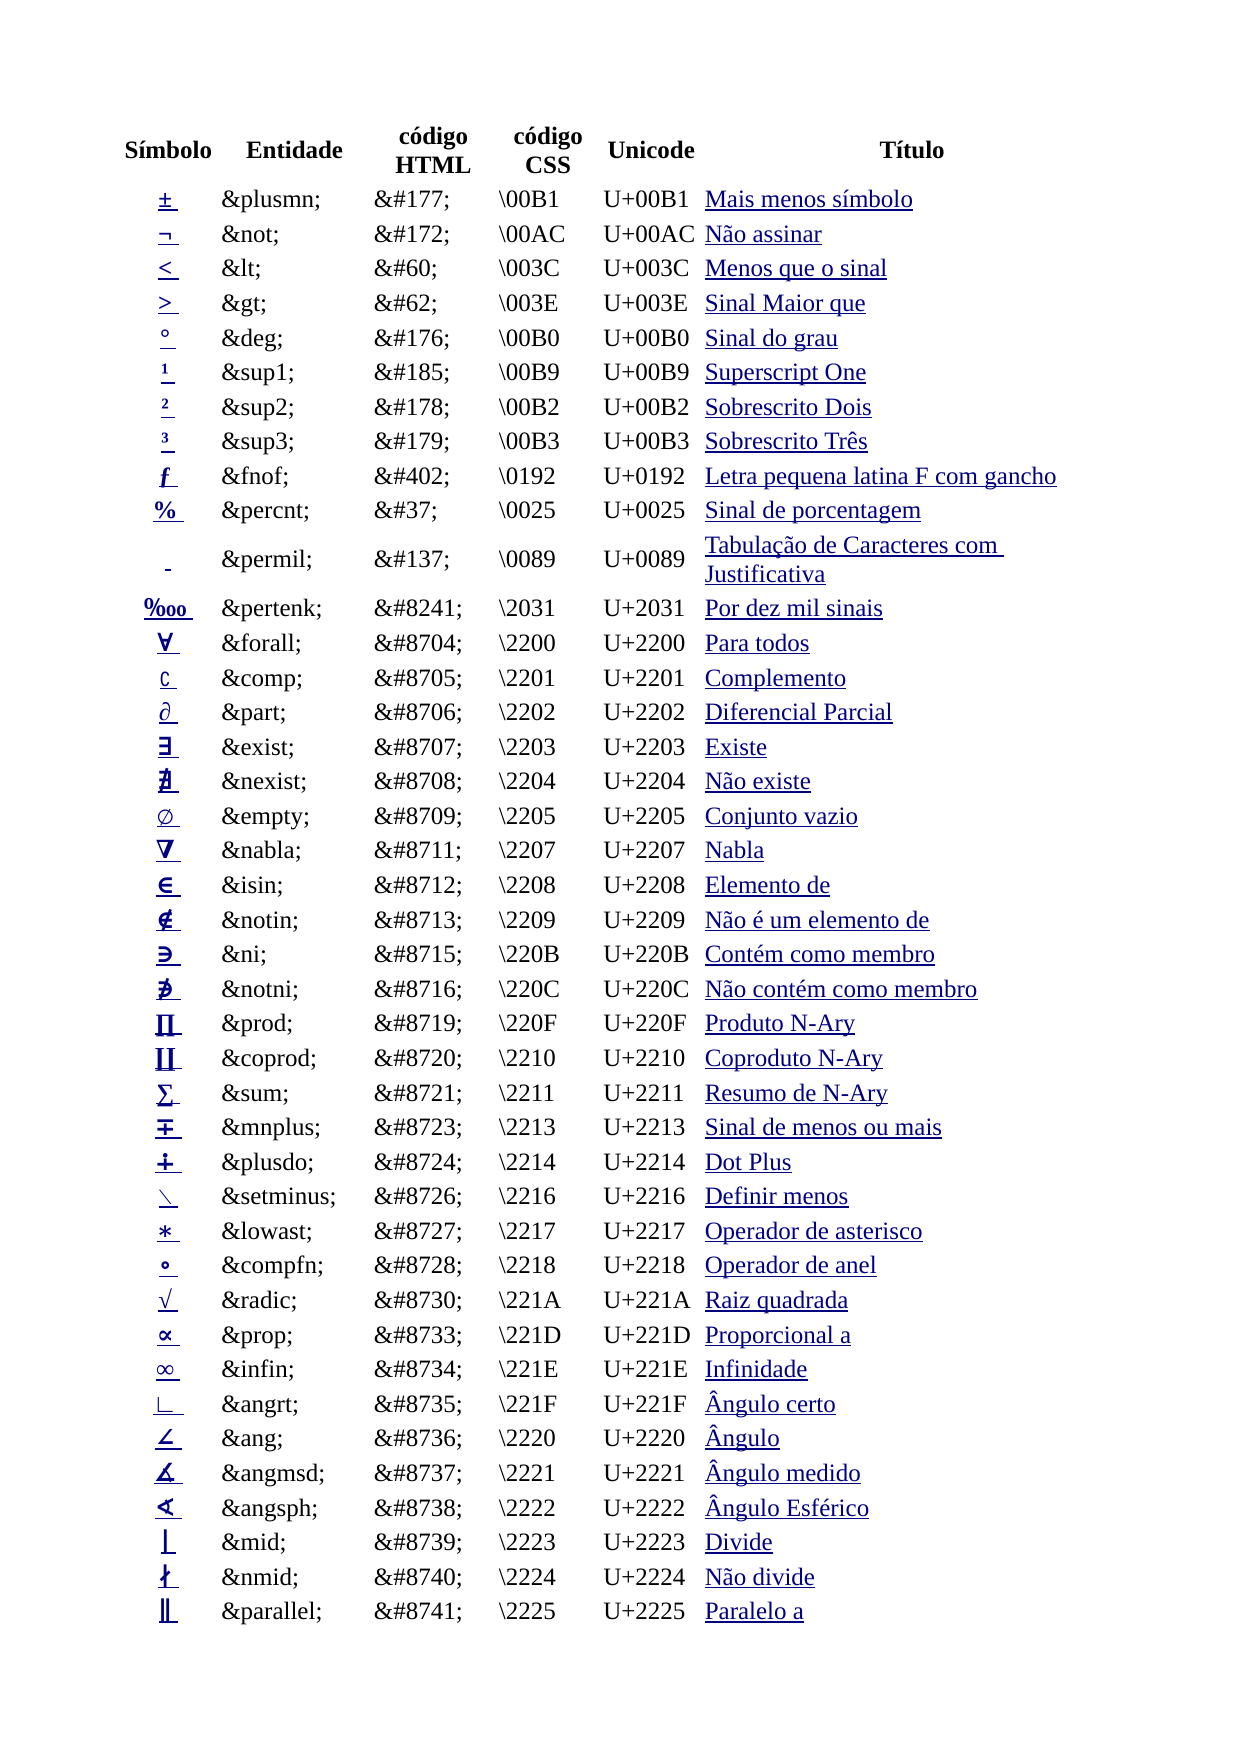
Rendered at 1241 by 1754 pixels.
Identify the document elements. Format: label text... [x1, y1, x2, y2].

table_cell &deg; [218, 320, 371, 354]
table_cell ± [118, 181, 218, 216]
table_cell &#8739; [371, 1524, 496, 1559]
table_cell U+2208 [600, 867, 702, 902]
table_cell &plusdo; [218, 1144, 371, 1178]
table_cell \2221 [496, 1455, 600, 1490]
table_cell \221D [496, 1317, 600, 1351]
table_cell U+2211 [600, 1075, 702, 1109]
table_cell Complemento [702, 660, 1122, 694]
table_cell &#8727; [371, 1213, 496, 1248]
table_cell &isin; [218, 867, 371, 902]
table_cell Não contém como membro [702, 971, 1122, 1006]
table_cell &#8737; [371, 1455, 496, 1490]
table_cell &sup3; [218, 424, 371, 458]
table_cell &#8711; [371, 833, 496, 867]
table_cell &#8740; [371, 1559, 496, 1593]
table_cell \2202 [496, 694, 600, 729]
table_cell ∐ [118, 1040, 218, 1075]
table_header Entidade [218, 118, 371, 181]
table_cell Coproduto N-Ary [702, 1040, 1122, 1075]
table_cell U+2225 [600, 1594, 702, 1628]
table_header Título [702, 118, 1122, 181]
table_cell &#8716; [371, 971, 496, 1006]
table_cell U+2209 [600, 902, 702, 936]
table_cell U+0192 [600, 458, 702, 493]
table_cell \2224 [496, 1559, 600, 1593]
table_cell ∠ [118, 1421, 218, 1455]
table_cell &#8728; [371, 1248, 496, 1282]
table_cell &#402; [371, 458, 496, 493]
table_cell &comp; [218, 660, 371, 694]
table_cell &fnof; [218, 458, 371, 493]
table_cell &#172; [371, 216, 496, 251]
table_cell U+221A [600, 1282, 702, 1317]
table_cell Contém como membro [702, 936, 1122, 971]
table_cell &#8721; [371, 1075, 496, 1109]
table_cell ∝ [118, 1317, 218, 1351]
table_cell \2217 [496, 1213, 600, 1248]
table_cell Não existe [702, 764, 1122, 798]
table_cell Não é um elemento de [702, 902, 1122, 936]
table_cell \00B1 [496, 181, 600, 216]
table_cell Paralelo a [702, 1594, 1122, 1628]
table_cell ∁ [118, 660, 218, 694]
table_cell ¹ [118, 354, 218, 389]
table_cell U+220F [600, 1006, 702, 1040]
table_cell \2205 [496, 798, 600, 833]
table_cell &#8726; [371, 1179, 496, 1213]
table_cell ∓ [118, 1109, 218, 1144]
table_cell √ [118, 1282, 218, 1317]
table_cell \0025 [496, 493, 600, 527]
table_cell \2207 [496, 833, 600, 867]
table_cell Sinal de menos ou mais [702, 1109, 1122, 1144]
table_cell &nabla; [218, 833, 371, 867]
table_cell Diferencial Parcial [702, 694, 1122, 729]
table_cell U+2213 [600, 1109, 702, 1144]
table_cell &#8715; [371, 936, 496, 971]
table_cell Superscript One [702, 354, 1122, 389]
table_cell ∘ [118, 1248, 218, 1282]
table_cell U+00AC [600, 216, 702, 251]
table_cell U+00B9 [600, 354, 702, 389]
table_cell ƒ [118, 458, 218, 493]
table_cell &nexist; [218, 764, 371, 798]
table_cell U+2202 [600, 694, 702, 729]
table_cell &mnplus; [218, 1109, 371, 1144]
table_cell &#176; [371, 320, 496, 354]
table_cell &ni; [218, 936, 371, 971]
table_cell Operador de asterisco [702, 1213, 1122, 1248]
table_cell Não assinar [702, 216, 1122, 251]
table_cell \00AC [496, 216, 600, 251]
table_cell ∄ [118, 764, 218, 798]
table_cell ∅ [118, 798, 218, 833]
table_cell \220B [496, 936, 600, 971]
table_cell ∉ [118, 902, 218, 936]
table_cell \2216 [496, 1179, 600, 1213]
table_cell Elemento de [702, 867, 1122, 902]
table_cell &mid; [218, 1524, 371, 1559]
table_cell \003E [496, 285, 600, 320]
table_cell U+2207 [600, 833, 702, 867]
table_cell U+0089 [600, 527, 702, 591]
table_cell ∋ [118, 936, 218, 971]
table_cell ³ [118, 424, 218, 458]
table_header Símbolo [118, 118, 218, 181]
table_cell \00B2 [496, 389, 600, 423]
table_cell ∑ [118, 1075, 218, 1109]
table_cell Menos que o sinal [702, 251, 1122, 285]
table_cell &forall; [218, 625, 371, 660]
table_cell ‱ [118, 591, 218, 625]
table_header código HTML [371, 118, 496, 181]
table_cell &#8707; [371, 729, 496, 763]
table_cell &#8738; [371, 1490, 496, 1524]
table_cell &#8733; [371, 1317, 496, 1351]
table_header Unicode [600, 118, 702, 181]
table_cell ∈ [118, 867, 218, 902]
table_cell &#37; [371, 493, 496, 527]
table_cell ∢ [118, 1490, 218, 1524]
table_cell Sinal de porcentagem [702, 493, 1122, 527]
table_cell Infinidade [702, 1351, 1122, 1386]
table_cell &#179; [371, 424, 496, 458]
table_cell &percnt; [218, 493, 371, 527]
table_cell > [118, 285, 218, 320]
table_cell &permil; [218, 527, 371, 591]
table_cell U+2031 [600, 591, 702, 625]
table_cell U+220B [600, 936, 702, 971]
table_cell ∞ [118, 1351, 218, 1386]
table_cell &#8730; [371, 1282, 496, 1317]
table_cell &radic; [218, 1282, 371, 1317]
table_cell \2204 [496, 764, 600, 798]
table_cell &lt; [218, 251, 371, 285]
table_cell &#8705; [371, 660, 496, 694]
table_cell \2225 [496, 1594, 600, 1628]
table_cell U+003E [600, 285, 702, 320]
table_cell &#8241; [371, 591, 496, 625]
table_cell \2211 [496, 1075, 600, 1109]
table_cell Sinal do grau [702, 320, 1122, 354]
table_cell Ângulo [702, 1421, 1122, 1455]
table_cell U+221E [600, 1351, 702, 1386]
table_cell &#137; [371, 527, 496, 591]
table_cell \2213 [496, 1109, 600, 1144]
table_cell U+2200 [600, 625, 702, 660]
table_cell \2209 [496, 902, 600, 936]
table_cell ¬ [118, 216, 218, 251]
table_cell U+00B1 [600, 181, 702, 216]
table_cell \00B0 [496, 320, 600, 354]
table_cell &#8708; [371, 764, 496, 798]
table_cell &prop; [218, 1317, 371, 1351]
table_cell U+2217 [600, 1213, 702, 1248]
table_cell U+00B3 [600, 424, 702, 458]
table_cell Dot Plus [702, 1144, 1122, 1178]
table_cell &#177; [371, 181, 496, 216]
table_cell U+00B0 [600, 320, 702, 354]
table_cell &#8712; [371, 867, 496, 902]
table_cell &sup2; [218, 389, 371, 423]
table_cell ∡ [118, 1455, 218, 1490]
table_cell Definir menos [702, 1179, 1122, 1213]
table_cell U+2220 [600, 1421, 702, 1455]
table_cell ∥ [118, 1594, 218, 1628]
table_cell &#60; [371, 251, 496, 285]
table_cell ∔ [118, 1144, 218, 1178]
table_cell \0192 [496, 458, 600, 493]
table_cell ∗ [118, 1213, 218, 1248]
table_cell Nabla [702, 833, 1122, 867]
table_cell ∤ [118, 1559, 218, 1593]
table_cell U+221D [600, 1317, 702, 1351]
table_cell &not; [218, 216, 371, 251]
table_cell \2210 [496, 1040, 600, 1075]
table_cell &#62; [371, 285, 496, 320]
table_cell ² [118, 389, 218, 423]
table_cell &empty; [218, 798, 371, 833]
table_cell U+221F [600, 1386, 702, 1421]
table_cell &part; [218, 694, 371, 729]
table_cell Raiz quadrada [702, 1282, 1122, 1317]
table_cell &gt; [218, 285, 371, 320]
table_cell \220F [496, 1006, 600, 1040]
table_cell &sum; [218, 1075, 371, 1109]
table_cell &coprod; [218, 1040, 371, 1075]
table_cell &#8734; [371, 1351, 496, 1386]
table_cell \2031 [496, 591, 600, 625]
table_cell Operador de anel [702, 1248, 1122, 1282]
table_cell Sobrescrito Dois [702, 389, 1122, 423]
table_cell ∟ [118, 1386, 218, 1421]
table_cell Conjunto vazio [702, 798, 1122, 833]
table_cell ° [118, 320, 218, 354]
table_cell Ângulo medido [702, 1455, 1122, 1490]
table_cell &pertenk; [218, 591, 371, 625]
table_cell &plusmn; [218, 181, 371, 216]
table_cell Mais menos símbolo [702, 181, 1122, 216]
table_cell &#8736; [371, 1421, 496, 1455]
table_cell U+2221 [600, 1455, 702, 1490]
table_cell &compfn; [218, 1248, 371, 1282]
table_cell \00B3 [496, 424, 600, 458]
table_cell \003C [496, 251, 600, 285]
table_cell < [118, 251, 218, 285]
table_cell &notin; [218, 902, 371, 936]
table_cell &#8741; [371, 1594, 496, 1628]
table_cell Sinal Maior que [702, 285, 1122, 320]
table_cell \221E [496, 1351, 600, 1386]
table_cell U+2210 [600, 1040, 702, 1075]
table_cell U+2222 [600, 1490, 702, 1524]
table_cell Existe [702, 729, 1122, 763]
table_cell U+2204 [600, 764, 702, 798]
table_cell ∖ [118, 1179, 218, 1213]
table_cell &lowast; [218, 1213, 371, 1248]
table_cell ∏ [118, 1006, 218, 1040]
table_cell \2201 [496, 660, 600, 694]
table_cell U+2201 [600, 660, 702, 694]
table_cell  [118, 527, 218, 591]
table_cell &nmid; [218, 1559, 371, 1593]
table_cell ∂ [118, 694, 218, 729]
table_cell &#8719; [371, 1006, 496, 1040]
table_cell &#8704; [371, 625, 496, 660]
table_cell U+2205 [600, 798, 702, 833]
table_cell Letra pequena latina F com gancho [702, 458, 1122, 493]
table_cell Para todos [702, 625, 1122, 660]
table_cell \220C [496, 971, 600, 1006]
table_cell U+2214 [600, 1144, 702, 1178]
table_cell Divide [702, 1524, 1122, 1559]
table_cell U+0025 [600, 493, 702, 527]
table_cell U+2203 [600, 729, 702, 763]
table_cell U+2216 [600, 1179, 702, 1213]
table_cell U+2224 [600, 1559, 702, 1593]
table_cell &angrt; [218, 1386, 371, 1421]
table_cell ∀ [118, 625, 218, 660]
table_cell \2214 [496, 1144, 600, 1178]
table_cell &notni; [218, 971, 371, 1006]
table_cell &#8706; [371, 694, 496, 729]
table_cell \00B9 [496, 354, 600, 389]
table_cell \2223 [496, 1524, 600, 1559]
table_cell Por dez mil sinais [702, 591, 1122, 625]
table_cell ∌ [118, 971, 218, 1006]
table_cell &#8723; [371, 1109, 496, 1144]
table_cell \2220 [496, 1421, 600, 1455]
table_cell U+220C [600, 971, 702, 1006]
table_cell &setminus; [218, 1179, 371, 1213]
table_cell Proporcional a [702, 1317, 1122, 1351]
table_cell Tabulação de Caracteres com Justificativa [702, 527, 1122, 591]
table_cell ∇ [118, 833, 218, 867]
table_cell Sobrescrito Três [702, 424, 1122, 458]
table_header código CSS [496, 118, 600, 181]
table_cell \2200 [496, 625, 600, 660]
table_cell \2218 [496, 1248, 600, 1282]
table_cell ∣ [118, 1524, 218, 1559]
table_cell Não divide [702, 1559, 1122, 1593]
table_cell &angsph; [218, 1490, 371, 1524]
table_cell \221F [496, 1386, 600, 1421]
table_cell \2203 [496, 729, 600, 763]
table_cell Ângulo Esférico [702, 1490, 1122, 1524]
table_cell &parallel; [218, 1594, 371, 1628]
table_cell Resumo de N-Ary [702, 1075, 1122, 1109]
table_cell &#185; [371, 354, 496, 389]
table_cell U+2218 [600, 1248, 702, 1282]
table_cell &exist; [218, 729, 371, 763]
table_cell &#8724; [371, 1144, 496, 1178]
table_cell Ângulo certo [702, 1386, 1122, 1421]
table_cell Produto N-Ary [702, 1006, 1122, 1040]
table_cell &sup1; [218, 354, 371, 389]
table_cell &angmsd; [218, 1455, 371, 1490]
table_cell &#8713; [371, 902, 496, 936]
table_cell &prod; [218, 1006, 371, 1040]
table_cell \0089 [496, 527, 600, 591]
table_cell &#8720; [371, 1040, 496, 1075]
table_cell U+003C [600, 251, 702, 285]
table_cell \221A [496, 1282, 600, 1317]
table_cell \2208 [496, 867, 600, 902]
table_cell % [118, 493, 218, 527]
table_cell &#178; [371, 389, 496, 423]
table_cell &infin; [218, 1351, 371, 1386]
table_cell \2222 [496, 1490, 600, 1524]
table_cell &#8735; [371, 1386, 496, 1421]
table_cell &ang; [218, 1421, 371, 1455]
table_cell U+00B2 [600, 389, 702, 423]
table_cell &#8709; [371, 798, 496, 833]
table_cell U+2223 [600, 1524, 702, 1559]
table_cell ∃ [118, 729, 218, 763]
